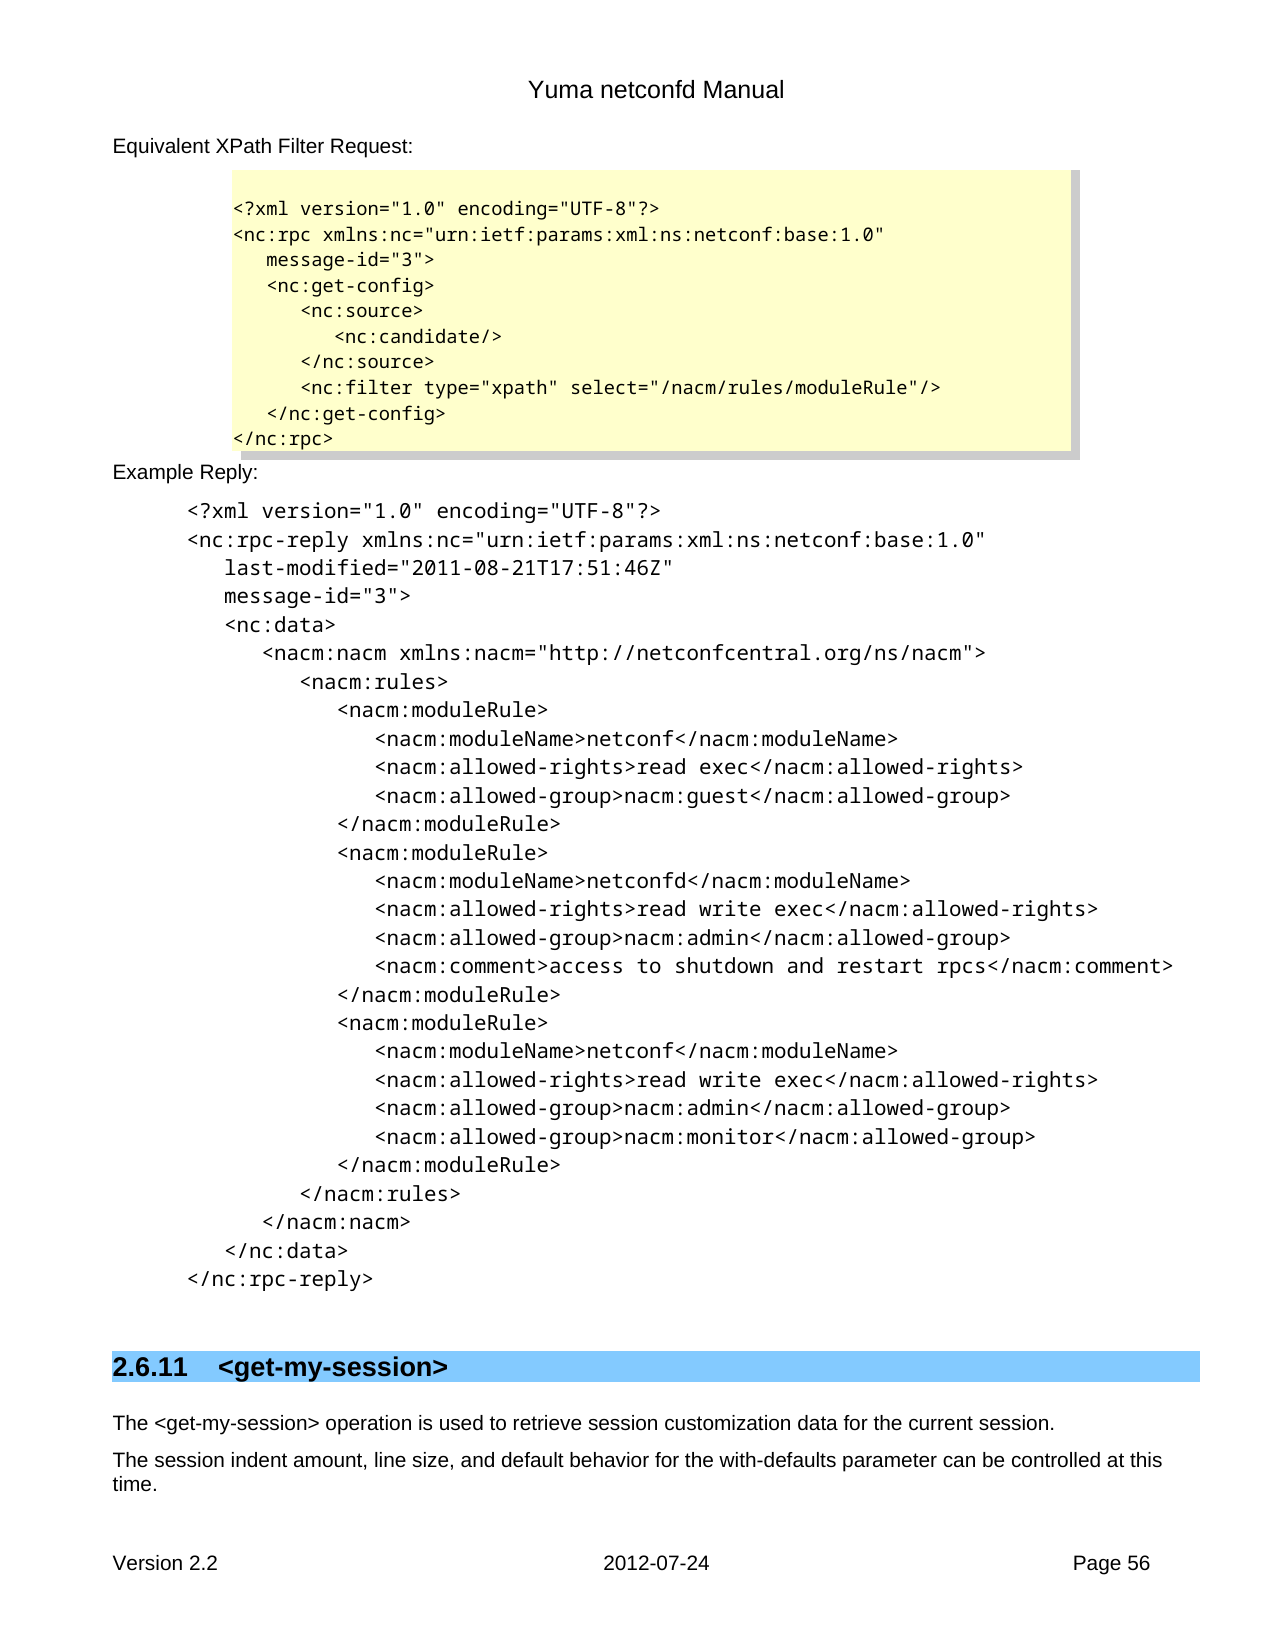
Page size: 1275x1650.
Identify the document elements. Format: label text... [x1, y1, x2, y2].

text <nacm:allowed-group>nacm:admin</nacm:allowed-group> [186, 1093, 1200, 1122]
text Example Reply: [112, 460, 1200, 484]
text <nc:source> [232, 298, 1071, 323]
text <nacm:allowed-group>nacm:guest</nacm:allowed-group> [186, 781, 1200, 809]
text </nacm:moduleRule> [186, 980, 1200, 1008]
text <nc:data> [186, 610, 1200, 638]
text <nacm:allowed-group>nacm:admin</nacm:allowed-group> [186, 923, 1200, 951]
text <nacm:rules> [186, 667, 1200, 695]
text <nacm:allowed-rights>read exec</nacm:allowed-rights> [186, 752, 1200, 781]
text </nc:rpc> [232, 425, 1071, 451]
text <nc:filter type="xpath" select="/nacm/rules/moduleRule"/> [232, 374, 1071, 400]
text </nacm:moduleRule> [186, 809, 1200, 838]
text <nc:get-config> [232, 272, 1071, 298]
text <nacm:nacm xmlns:nacm="http://netconfcentral.org/ns/nacm"> [186, 638, 1200, 667]
text <nacm:moduleRule> [186, 1008, 1200, 1037]
text message-id="3"> [232, 247, 1071, 272]
text </nc:rpc-reply> [186, 1264, 1200, 1293]
text The session indent amount, line size, and default behavior for the with-defaults parameter can be controlled at this time. [112, 1447, 1200, 1495]
text </nc:source> [232, 349, 1071, 374]
text <nacm:moduleName>netconfd</nacm:moduleName> [186, 866, 1200, 894]
text The <get-my-session> operation is used to retrieve session customization data for the current session. [112, 1411, 1200, 1435]
text <nacm:moduleName>netconf</nacm:moduleName> [186, 1037, 1200, 1065]
text <nc:rpc xmlns:nc="urn:ietf:params:xml:ns:netconf:base:1.0" [232, 221, 1071, 247]
text <nc:rpc-reply xmlns:nc="urn:ietf:params:xml:ns:netconf:base:1.0" last-modified="2011-08-21T17:51:46Z" [186, 525, 1200, 582]
text </nacm:nacm> [186, 1207, 1200, 1236]
text <nacm:allowed-rights>read write exec</nacm:allowed-rights> [186, 1065, 1200, 1093]
text Equivalent XPath Filter Request: [112, 134, 1200, 158]
text <nacm:moduleName>netconf</nacm:moduleName> [186, 724, 1200, 752]
text <nacm:moduleRule> [186, 838, 1200, 866]
subtitle <get-my-session> [112, 1351, 1200, 1382]
text <nacm:allowed-rights>read write exec</nacm:allowed-rights> [186, 894, 1200, 923]
text <nacm:comment>access to shutdown and restart rpcs</nacm:comment> [186, 951, 1200, 980]
text <nacm:moduleRule> [186, 695, 1200, 724]
text </nacm:moduleRule> [186, 1150, 1200, 1179]
text <?xml version="1.0" encoding="UTF-8"?> [232, 196, 1071, 221]
text </nacm:rules> [186, 1179, 1200, 1207]
text <?xml version="1.0" encoding="UTF-8"?> [186, 496, 1200, 525]
text </nc:get-config> [232, 400, 1071, 425]
text </nc:data> [186, 1236, 1200, 1264]
text <nacm:allowed-group>nacm:monitor</nacm:allowed-group> [186, 1122, 1200, 1150]
text message-id="3"> [186, 582, 1200, 610]
text <nc:candidate/> [232, 323, 1071, 349]
